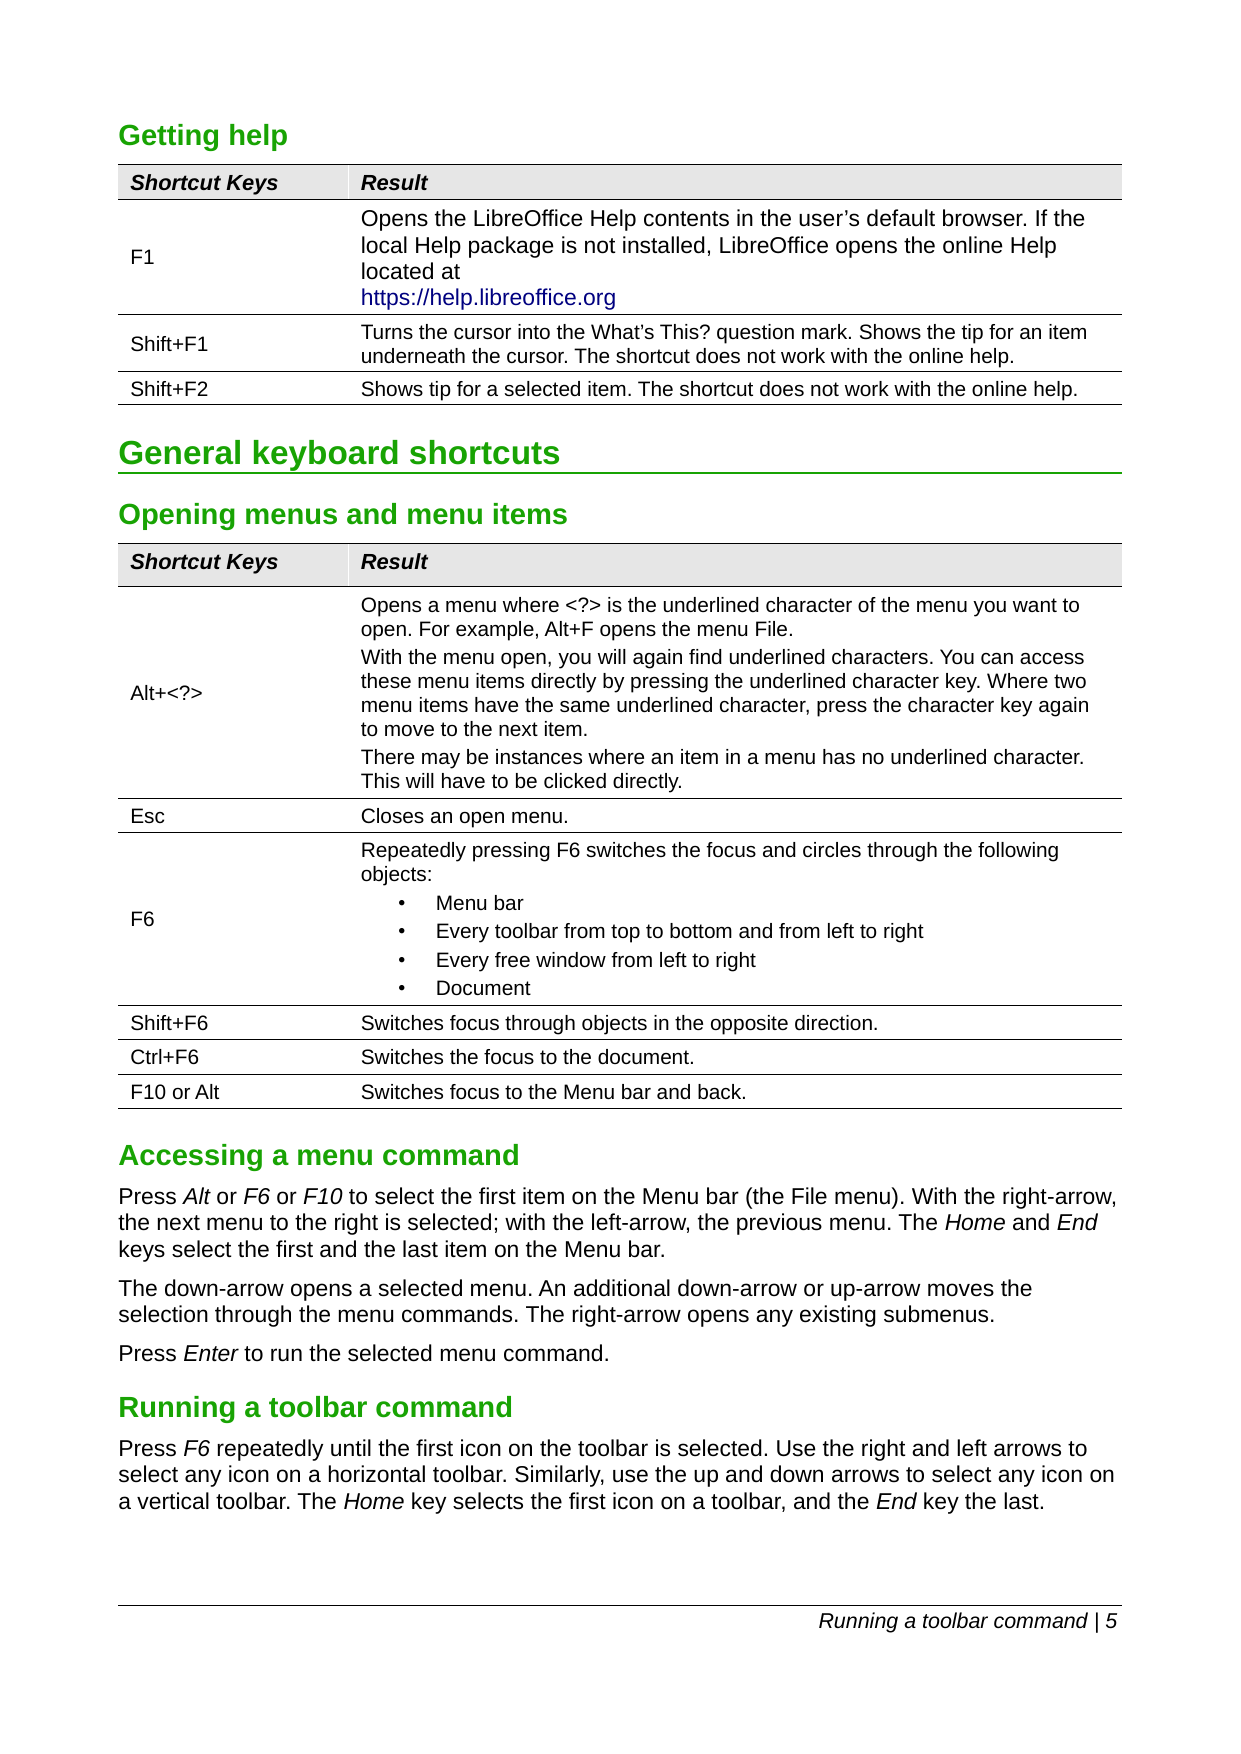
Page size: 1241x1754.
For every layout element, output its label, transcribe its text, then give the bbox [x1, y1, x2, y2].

table_cell Switches focus through objects in the opposite direction. [349, 1006, 1122, 1039]
table_cell Ctrl+F6 [118, 1040, 348, 1074]
table_header Shortcut Keys [118, 165, 348, 199]
subtitle General keyboard shortcuts [118, 433, 1122, 472]
text Press F6 repeatedly until the first icon on the toolbar is selected. Use the right and left arrows to select any icon on a horizontal toolbar. Similarly, use the up and down arrows to select any icon on a vertical toolbar. The Home key selects the first icon on a toolbar, and the End key the last. [118, 1435, 1122, 1514]
text Press Alt or F6 or F10 to select the first item on the Menu bar (the File menu). With the right‑arrow, the next menu to the right is selected; with the left-arrow, the previous menu. The Home and End keys select the first and the last item on the Menu bar. [118, 1183, 1122, 1262]
text Press Enter to run the selected menu command. [118, 1340, 1122, 1366]
table_cell Turns the cursor into the What’s This? question mark. Shows the tip for an item underneath the cursor. The shortcut does not work with the online help. [349, 315, 1122, 371]
table_cell F1 [118, 200, 348, 314]
table_cell Closes an open menu. [349, 799, 1122, 832]
subtitle Accessing a menu command [118, 1138, 1122, 1171]
table_header Shortcut Keys [118, 544, 348, 586]
table_cell F6 [118, 833, 348, 1005]
table_cell F10 or Alt [118, 1075, 348, 1108]
table_header Result [349, 165, 1122, 199]
table_cell Shift+F2 [118, 372, 348, 404]
table_cell Opens a menu where <?> is the underlined character of the menu you want to open. For example, Alt+F opens the menu File. With the menu open, you will again find underlined characters. You can access these menu items directly by pressing the underlined character key. Where two menu items have the same underlined character, press the character key again to move to the next item. There may be instances where an item in a menu has no underlined character. This will have to be clicked directly. [349, 587, 1122, 798]
table_cell Switches the focus to the document. [349, 1040, 1122, 1074]
table_cell Alt+<?> [118, 587, 348, 798]
table_cell Repeatedly pressing F6 switches the focus and circles through the following objects: Menu bar Every toolbar from top to bottom and from left to right Every free window from left to right Document [349, 833, 1122, 1005]
table_cell Shows tip for a selected item. The shortcut does not work with the online help. [349, 372, 1122, 404]
text The down-arrow opens a selected menu. An additional down-arrow or up-arrow moves the selection through the menu commands. The right-arrow opens any existing submenus. [118, 1274, 1122, 1327]
table_cell Opens the LibreOffice Help contents in the user’s default browser. If the local Help package is not installed, LibreOffice opens the online Help located at https://help.libreoffice.org [349, 200, 1122, 314]
subtitle Opening menus and menu items [118, 497, 1122, 531]
table_cell Switches focus to the Menu bar and back. [349, 1075, 1122, 1108]
subtitle Running a toolbar command [118, 1390, 1122, 1423]
table_cell Shift+F6 [118, 1006, 348, 1039]
subtitle Getting help [118, 118, 1122, 152]
table_cell Shift+F1 [118, 315, 348, 371]
table_header Result [349, 544, 1122, 586]
table_cell Esc [118, 799, 348, 832]
